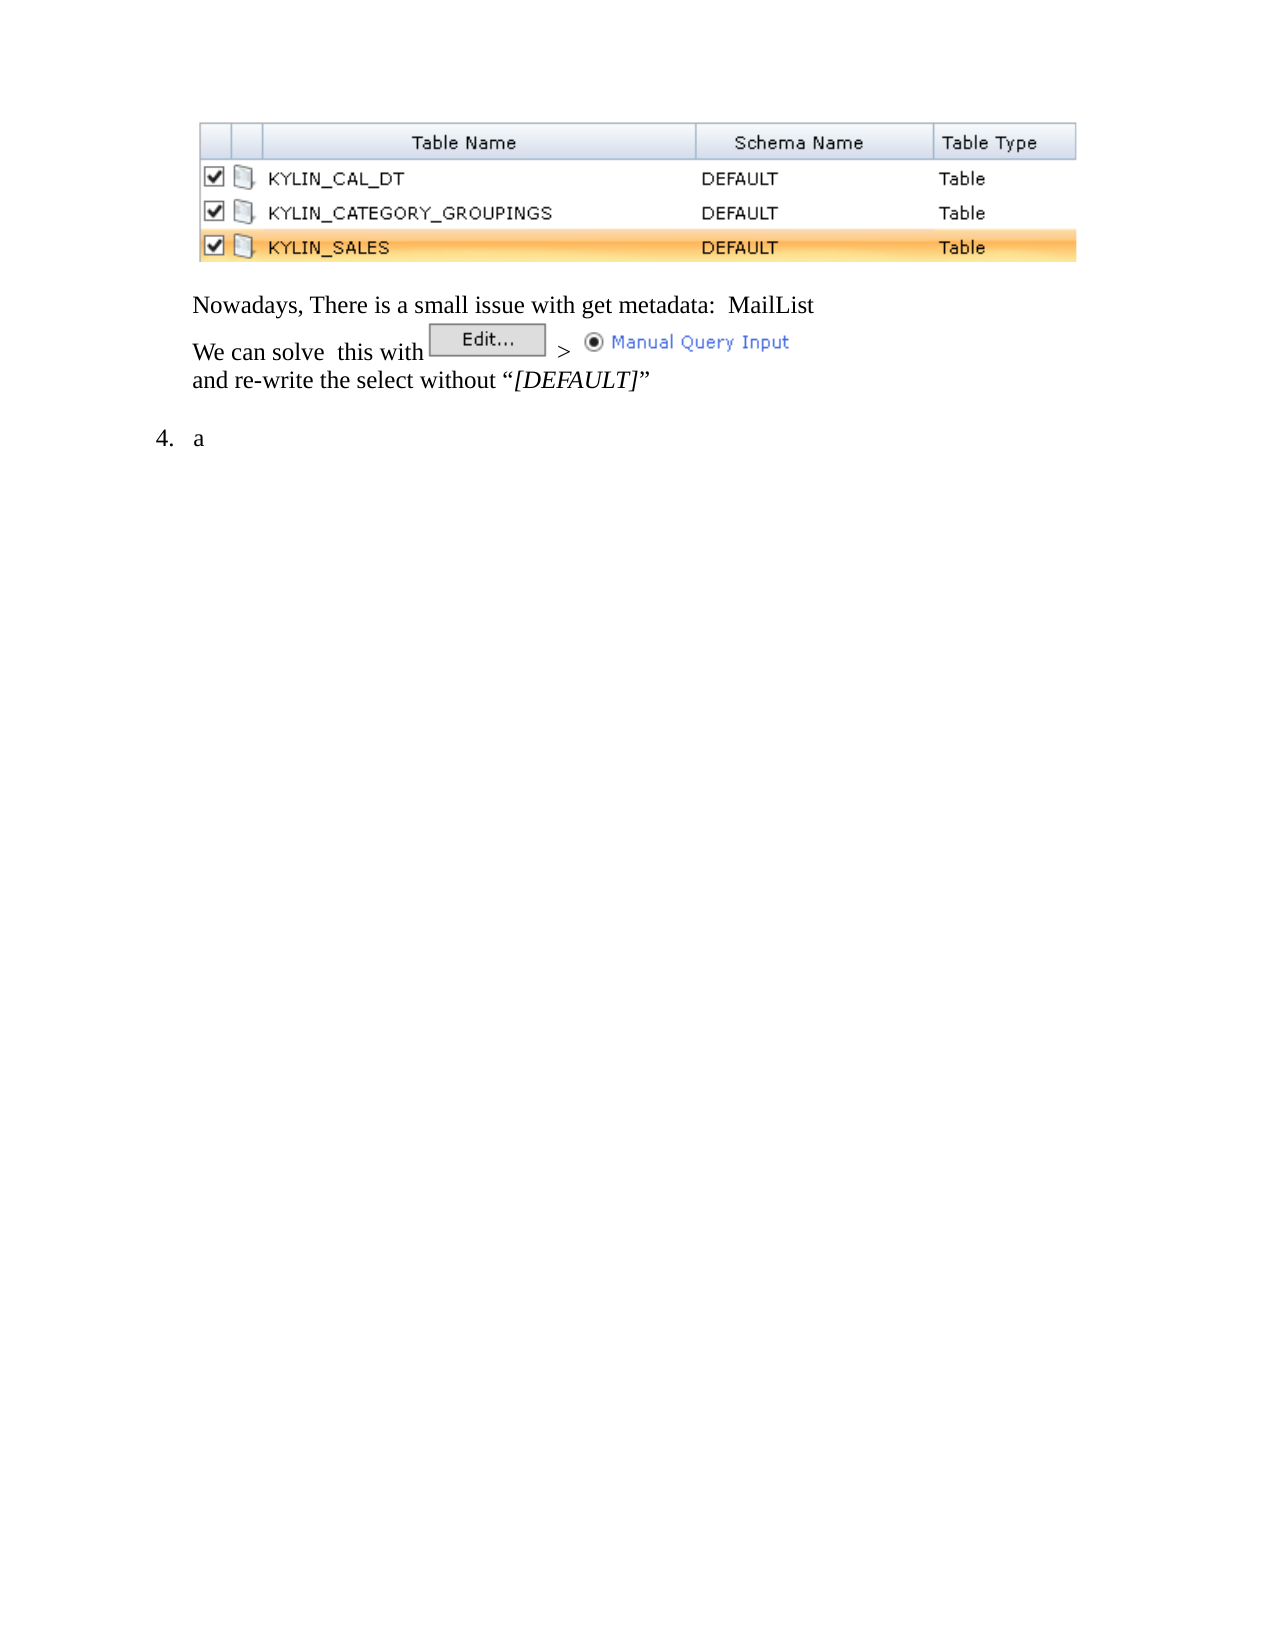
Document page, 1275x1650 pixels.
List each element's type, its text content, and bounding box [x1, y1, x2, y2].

picture [577, 331, 803, 360]
list a [156, 423, 1157, 452]
picture [198, 118, 1077, 262]
text We can solve this with > [118, 319, 1157, 365]
text Nowadays, There is a small issue with get metadata: MailList [118, 291, 1157, 319]
text and re-write the select without “[DEFAULT]” [118, 365, 1157, 394]
picture [423, 319, 551, 360]
